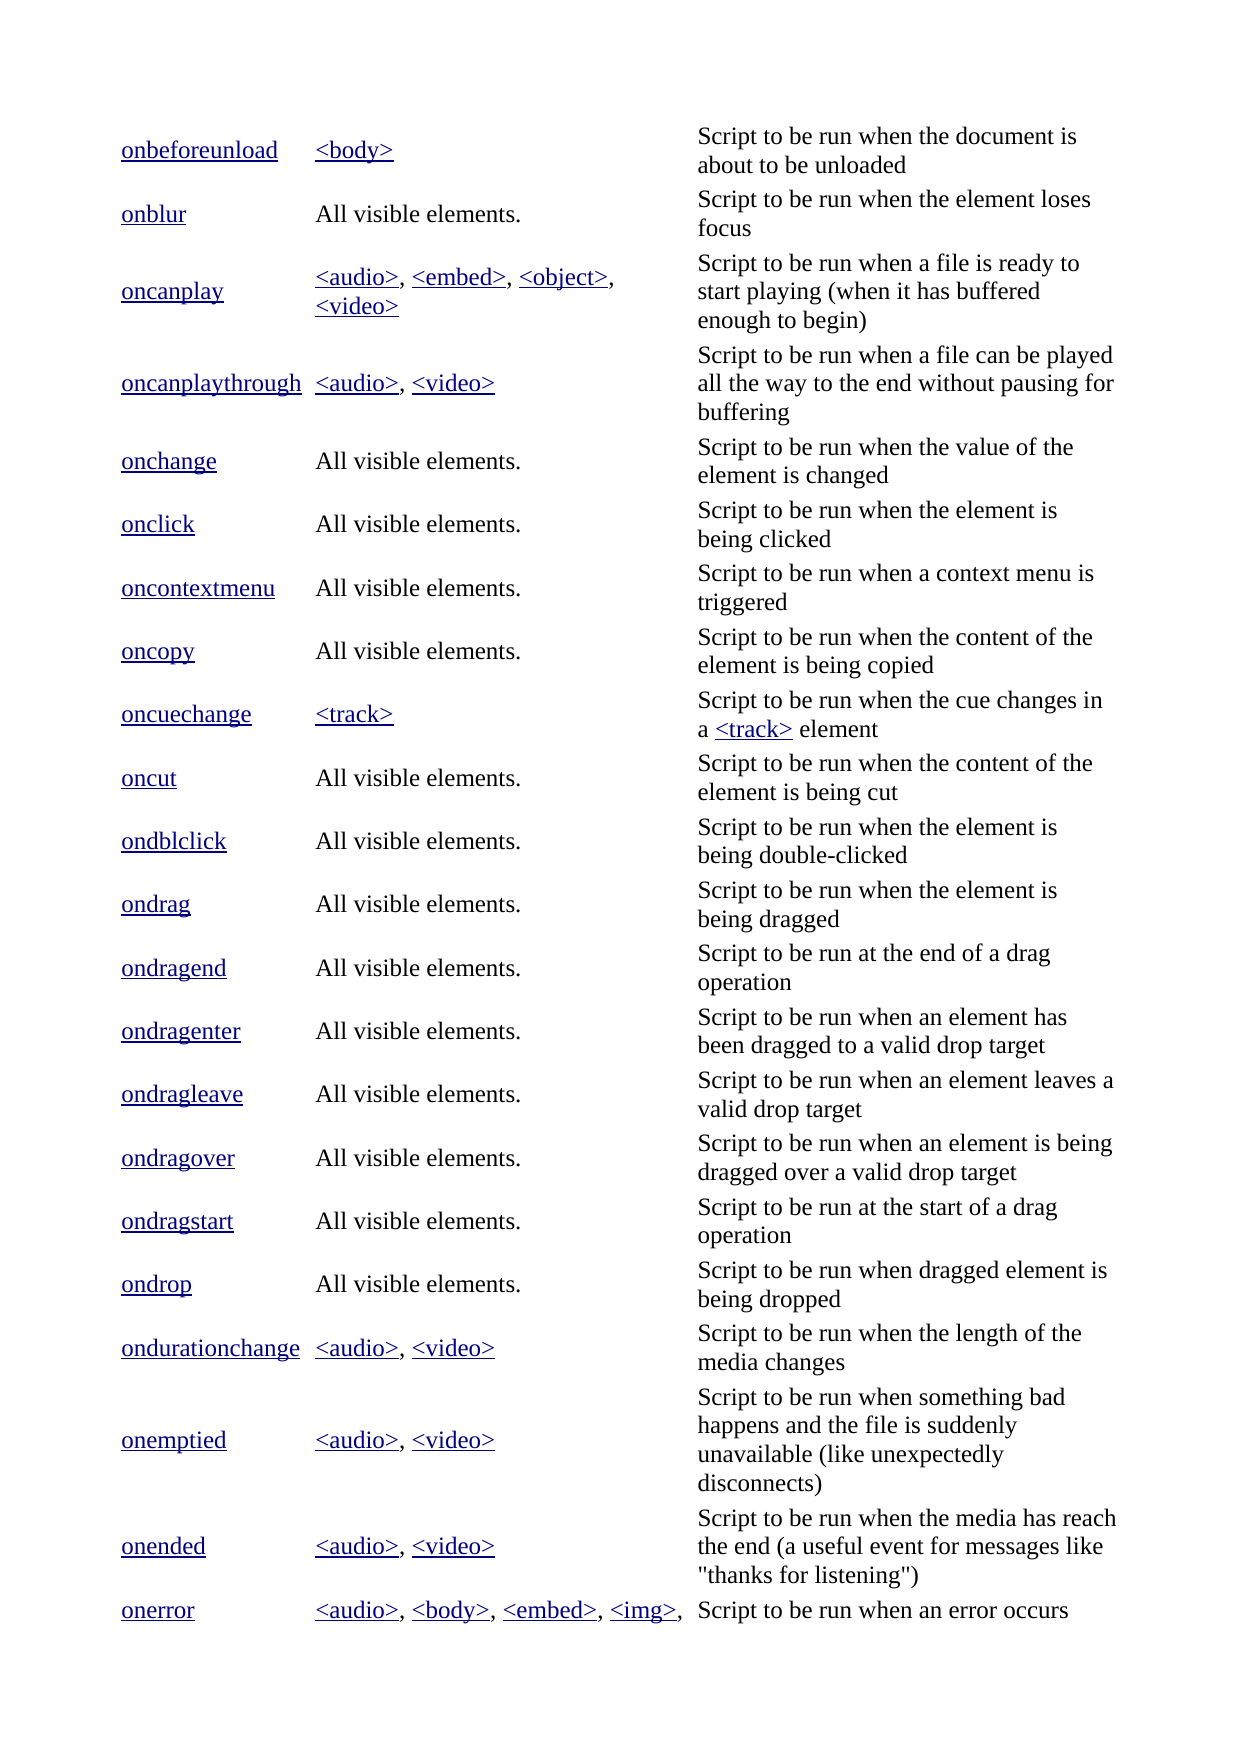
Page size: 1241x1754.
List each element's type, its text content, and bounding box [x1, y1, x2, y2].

table_cell All visible elements. [312, 1189, 694, 1252]
table_cell <audio>, <video> [312, 337, 694, 429]
table_cell Script to be run when the element loses focus [694, 181, 1122, 245]
table_cell Script to be run when the cue changes in a <track> element [694, 682, 1122, 746]
table_cell <track> [312, 682, 694, 746]
table_cell All visible elements. [312, 1062, 694, 1126]
table_cell All visible elements. [312, 746, 694, 809]
table_cell All visible elements. [312, 429, 694, 492]
table_cell ondurationchange [118, 1316, 312, 1379]
table_cell <body> [312, 118, 694, 181]
table_cell oncut [118, 746, 312, 809]
table_cell Script to be run at the start of a drag operation [694, 1189, 1122, 1252]
table_cell onblur [118, 181, 312, 245]
table_cell ondrag [118, 872, 312, 936]
table_cell All visible elements. [312, 619, 694, 682]
table_cell All visible elements. [312, 999, 694, 1062]
table_cell Script to be run when the value of the element is changed [694, 429, 1122, 492]
table_cell Script to be run when something bad happens and the file is suddenly unavailable (like unexpectedly disconnects) [694, 1379, 1122, 1500]
table_cell onerror [118, 1592, 312, 1626]
table_cell Script to be run when a file is ready to start playing (when it has buffered enough to begin) [694, 245, 1122, 337]
table_cell ondblclick [118, 809, 312, 872]
table_cell Script to be run when an element has been dragged to a valid drop target [694, 999, 1122, 1062]
table_cell onchange [118, 429, 312, 492]
table_cell Script to be run when the element is being double-clicked [694, 809, 1122, 872]
table_cell <audio>, <video> [312, 1379, 694, 1500]
table_cell All visible elements. [312, 556, 694, 619]
table_cell onclick [118, 492, 312, 556]
table_cell Script to be run when the length of the media changes [694, 1316, 1122, 1379]
table_cell oncopy [118, 619, 312, 682]
table_cell ondrop [118, 1252, 312, 1316]
table_cell Script to be run when the content of the element is being copied [694, 619, 1122, 682]
table_cell Script to be run when dragged element is being dropped [694, 1252, 1122, 1316]
table_cell oncanplay [118, 245, 312, 337]
table_cell Script to be run when the document is about to be unloaded [694, 118, 1122, 181]
table_cell ondragend [118, 936, 312, 999]
table_cell ondragstart [118, 1189, 312, 1252]
table_cell Script to be run when the media has reach the end (a useful event for messages like "thanks for listening") [694, 1500, 1122, 1592]
table_cell oncuechange [118, 682, 312, 746]
table_cell Script to be run at the end of a drag operation [694, 936, 1122, 999]
table_cell All visible elements. [312, 1252, 694, 1316]
table_cell Script to be run when a context menu is triggered [694, 556, 1122, 619]
table_cell All visible elements. [312, 809, 694, 872]
table_cell oncontextmenu [118, 556, 312, 619]
table_cell All visible elements. [312, 492, 694, 556]
table_cell All visible elements. [312, 1126, 694, 1189]
table_cell Script to be run when the content of the element is being cut [694, 746, 1122, 809]
table_cell <audio>, <video> [312, 1316, 694, 1379]
table_cell Script to be run when an element is being dragged over a valid drop target [694, 1126, 1122, 1189]
table_cell onended [118, 1500, 312, 1592]
table_cell Script to be run when an element leaves a valid drop target [694, 1062, 1122, 1126]
table_cell <audio>, <video> [312, 1500, 694, 1592]
table_cell onbeforeunload [118, 118, 312, 181]
table_cell Script to be run when the element is being clicked [694, 492, 1122, 556]
table_cell ondragover [118, 1126, 312, 1189]
table_cell <audio>, <body>, <embed>, <img>, [312, 1592, 694, 1626]
table_cell All visible elements. [312, 872, 694, 936]
table_cell oncanplaythrough [118, 337, 312, 429]
table_cell Script to be run when the element is being dragged [694, 872, 1122, 936]
table_cell <audio>, <embed>, <object>, <video> [312, 245, 694, 337]
table_cell onemptied [118, 1379, 312, 1500]
table_cell Script to be run when an error occurs [694, 1592, 1122, 1626]
table_cell Script to be run when a file can be played all the way to the end without pausing for buffering [694, 337, 1122, 429]
table_cell All visible elements. [312, 936, 694, 999]
table_cell ondragleave [118, 1062, 312, 1126]
table_cell All visible elements. [312, 181, 694, 245]
table_cell ondragenter [118, 999, 312, 1062]
